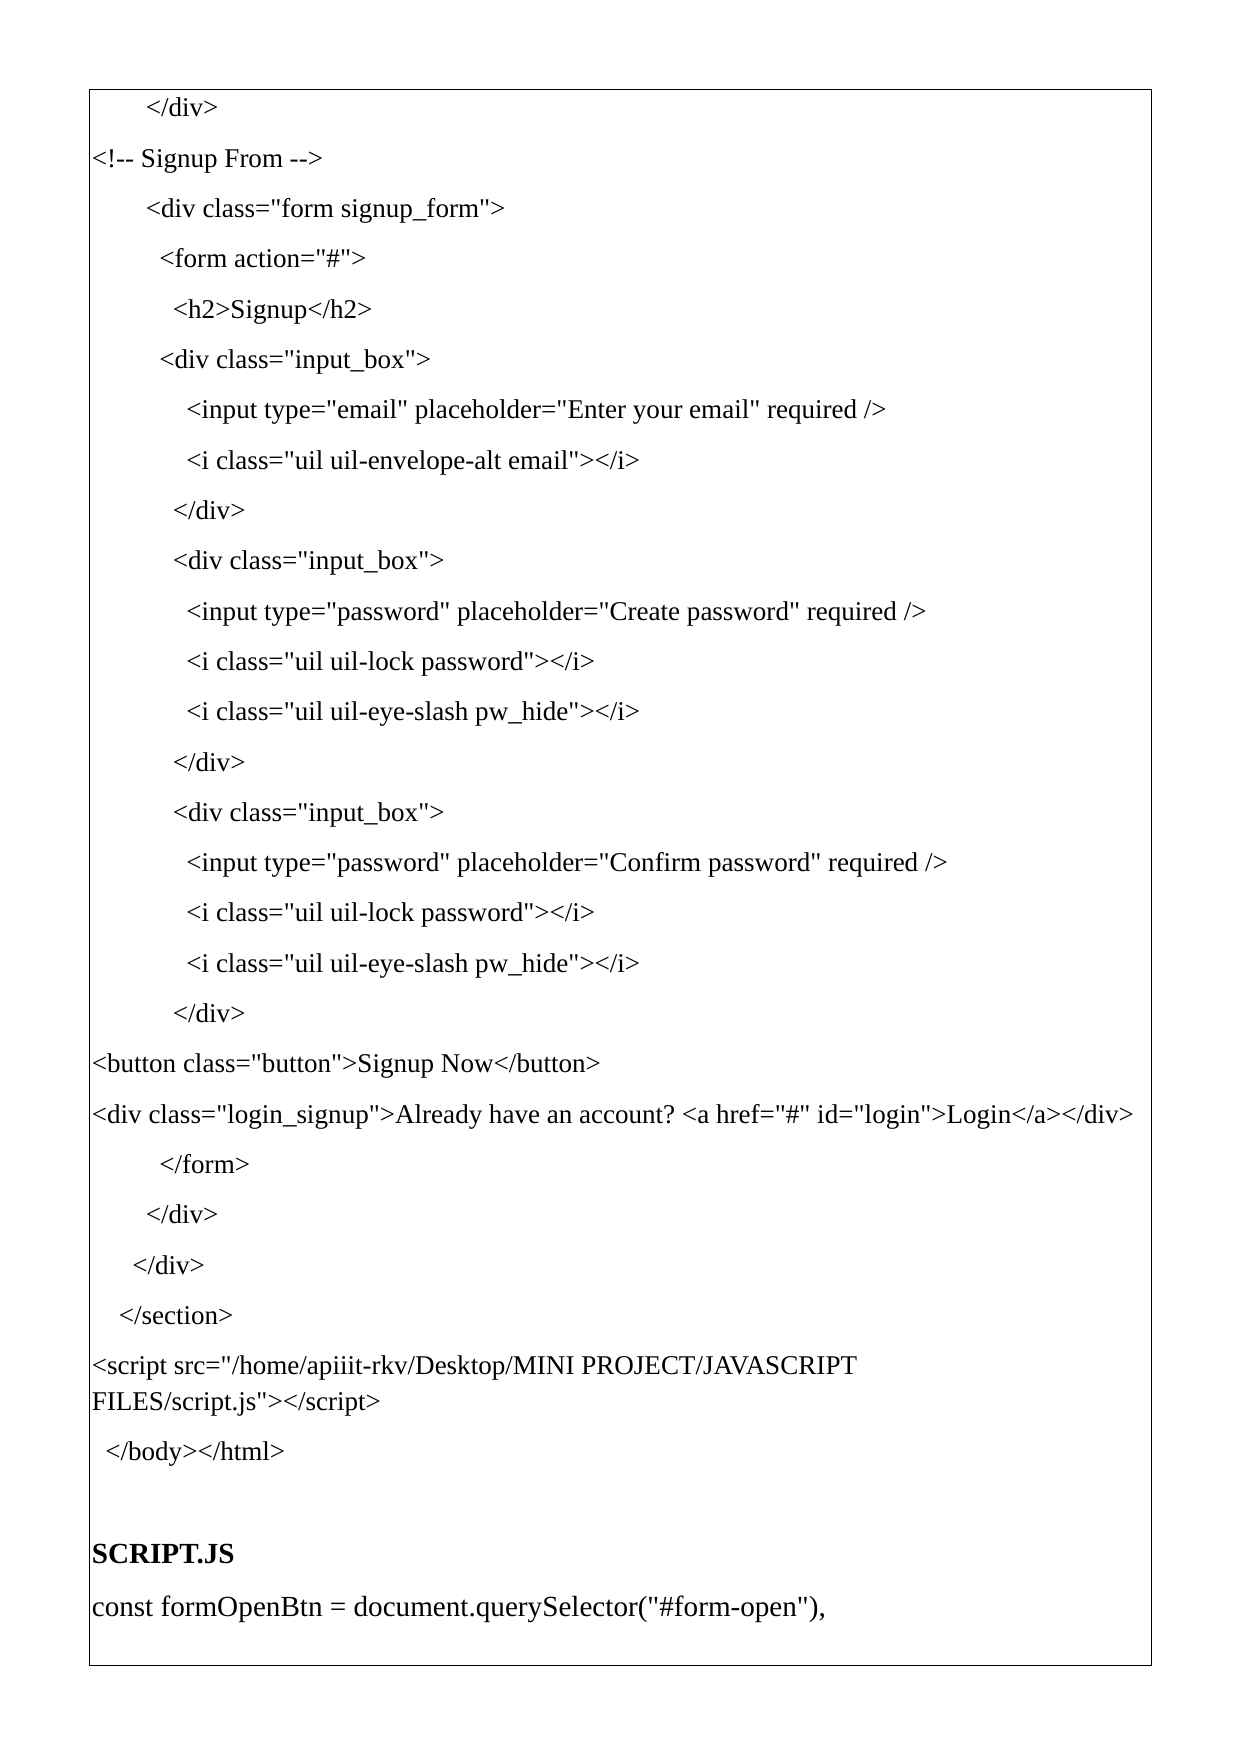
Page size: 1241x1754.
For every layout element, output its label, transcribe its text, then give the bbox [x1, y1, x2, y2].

text </div> [92, 1249, 1149, 1280]
text <div class="input_box"> [92, 343, 1149, 374]
text <i class="uil uil-eye-slash pw_hide"></i> [92, 695, 1149, 726]
text <input type="password" placeholder="Create password" required /> [92, 595, 1149, 626]
text <button class="button">Signup Now</button> [92, 1047, 1149, 1079]
text </form> [92, 1148, 1149, 1179]
text const formOpenBtn = document.querySelector("#form-open"), [92, 1589, 1149, 1623]
text <script src="/home/apiiit-rkv/Desktop/MINI PROJECT/JAVASCRIPT FILES/script.js"></script> [92, 1349, 1149, 1416]
text <i class="uil uil-lock password"></i> [92, 645, 1149, 676]
text <input type="email" placeholder="Enter your email" required /> [92, 393, 1149, 424]
text <form action="#"> [92, 242, 1149, 274]
text </div> [92, 997, 1149, 1028]
text SCRIPT.JS [92, 1536, 1149, 1569]
text <input type="password" placeholder="Confirm password" required /> [92, 846, 1149, 877]
text <!-- Signup From --> [92, 142, 1149, 173]
text </div> [92, 92, 1149, 123]
text <i class="uil uil-lock password"></i> [92, 897, 1149, 928]
text </body></html> [92, 1435, 1149, 1467]
text <i class="uil uil-eye-slash pw_hide"></i> [92, 947, 1149, 978]
text <h2>Signup</h2> [92, 293, 1149, 324]
text <div class="input_box"> [92, 796, 1149, 827]
text </section> [92, 1299, 1149, 1330]
text <i class="uil uil-envelope-alt email"></i> [92, 444, 1149, 475]
text <div class="input_box"> [92, 544, 1149, 576]
text <div class="form signup_form"> [92, 192, 1149, 223]
text <div class="login_signup">Already have an account? <a href="#" id="login">Login</a></div> [92, 1098, 1149, 1129]
text </div> [92, 746, 1149, 777]
text </div> [92, 494, 1149, 525]
text </div> [92, 1198, 1149, 1229]
